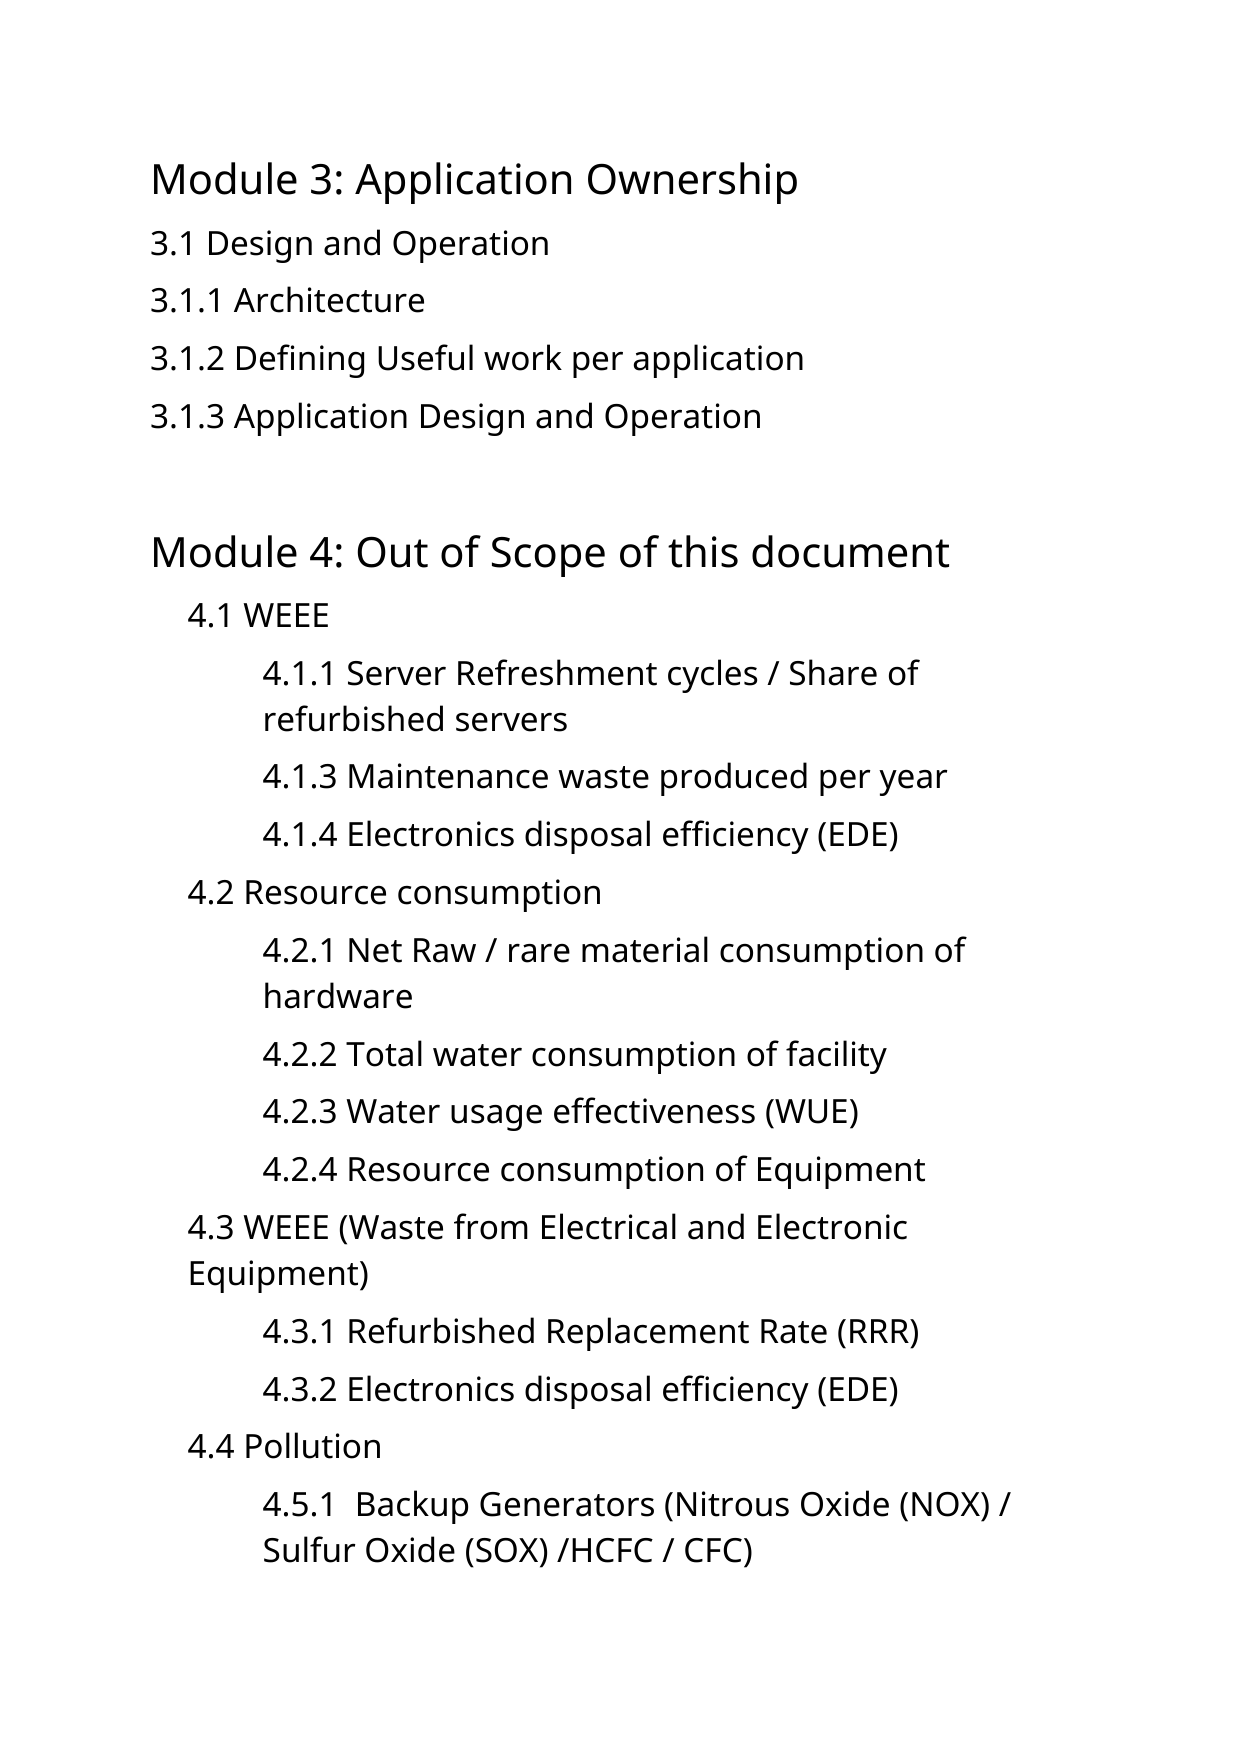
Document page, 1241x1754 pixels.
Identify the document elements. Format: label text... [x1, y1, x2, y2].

subtitle Module 3: Application Ownership [150, 150, 1090, 207]
subtitle 3.1.2 Defining Useful work per application [150, 335, 1090, 381]
subtitle 4.1 WEEE [187, 592, 1090, 637]
subtitle 4.3 WEEE (Waste from Electrical and Electronic Equipment) [187, 1204, 1090, 1295]
subtitle 4.4 Pollution [187, 1423, 1090, 1469]
subtitle 4.2 Resource consumption [187, 869, 1090, 914]
subtitle 4.2.1 Net Raw / rare material consumption of hardware [262, 927, 1090, 1018]
subtitle 4.1.1 Server Refreshment cycles / Share of refurbished servers [262, 650, 1090, 741]
subtitle 4.1.4 Electronics disposal efficiency (EDE) [262, 811, 1090, 857]
subtitle 3.1.1 Architecture [150, 277, 1090, 323]
subtitle 4.3.2 Electronics disposal efficiency (EDE) [262, 1365, 1090, 1411]
subtitle 3.1.3 Application Design and Operation [150, 393, 1090, 438]
subtitle 4.1.3 Maintenance waste produced per year [262, 753, 1090, 799]
subtitle 4.2.4 Resource consumption of Equipment [262, 1146, 1090, 1192]
subtitle 4.2.2 Total water consumption of facility [262, 1030, 1090, 1076]
subtitle Module 4: Out of Scope of this document [150, 523, 1090, 579]
subtitle 3.1 Design and Operation [150, 219, 1090, 265]
subtitle 4.2.3 Water usage effectiveness (WUE) [262, 1088, 1090, 1134]
subtitle 4.5.1 Backup Generators (Nitrous Oxide (NOX) / Sulfur Oxide (SOX) /HCFC / CFC) [262, 1481, 1090, 1572]
subtitle 4.3.1 Refurbished Replacement Rate (RRR) [262, 1307, 1090, 1353]
